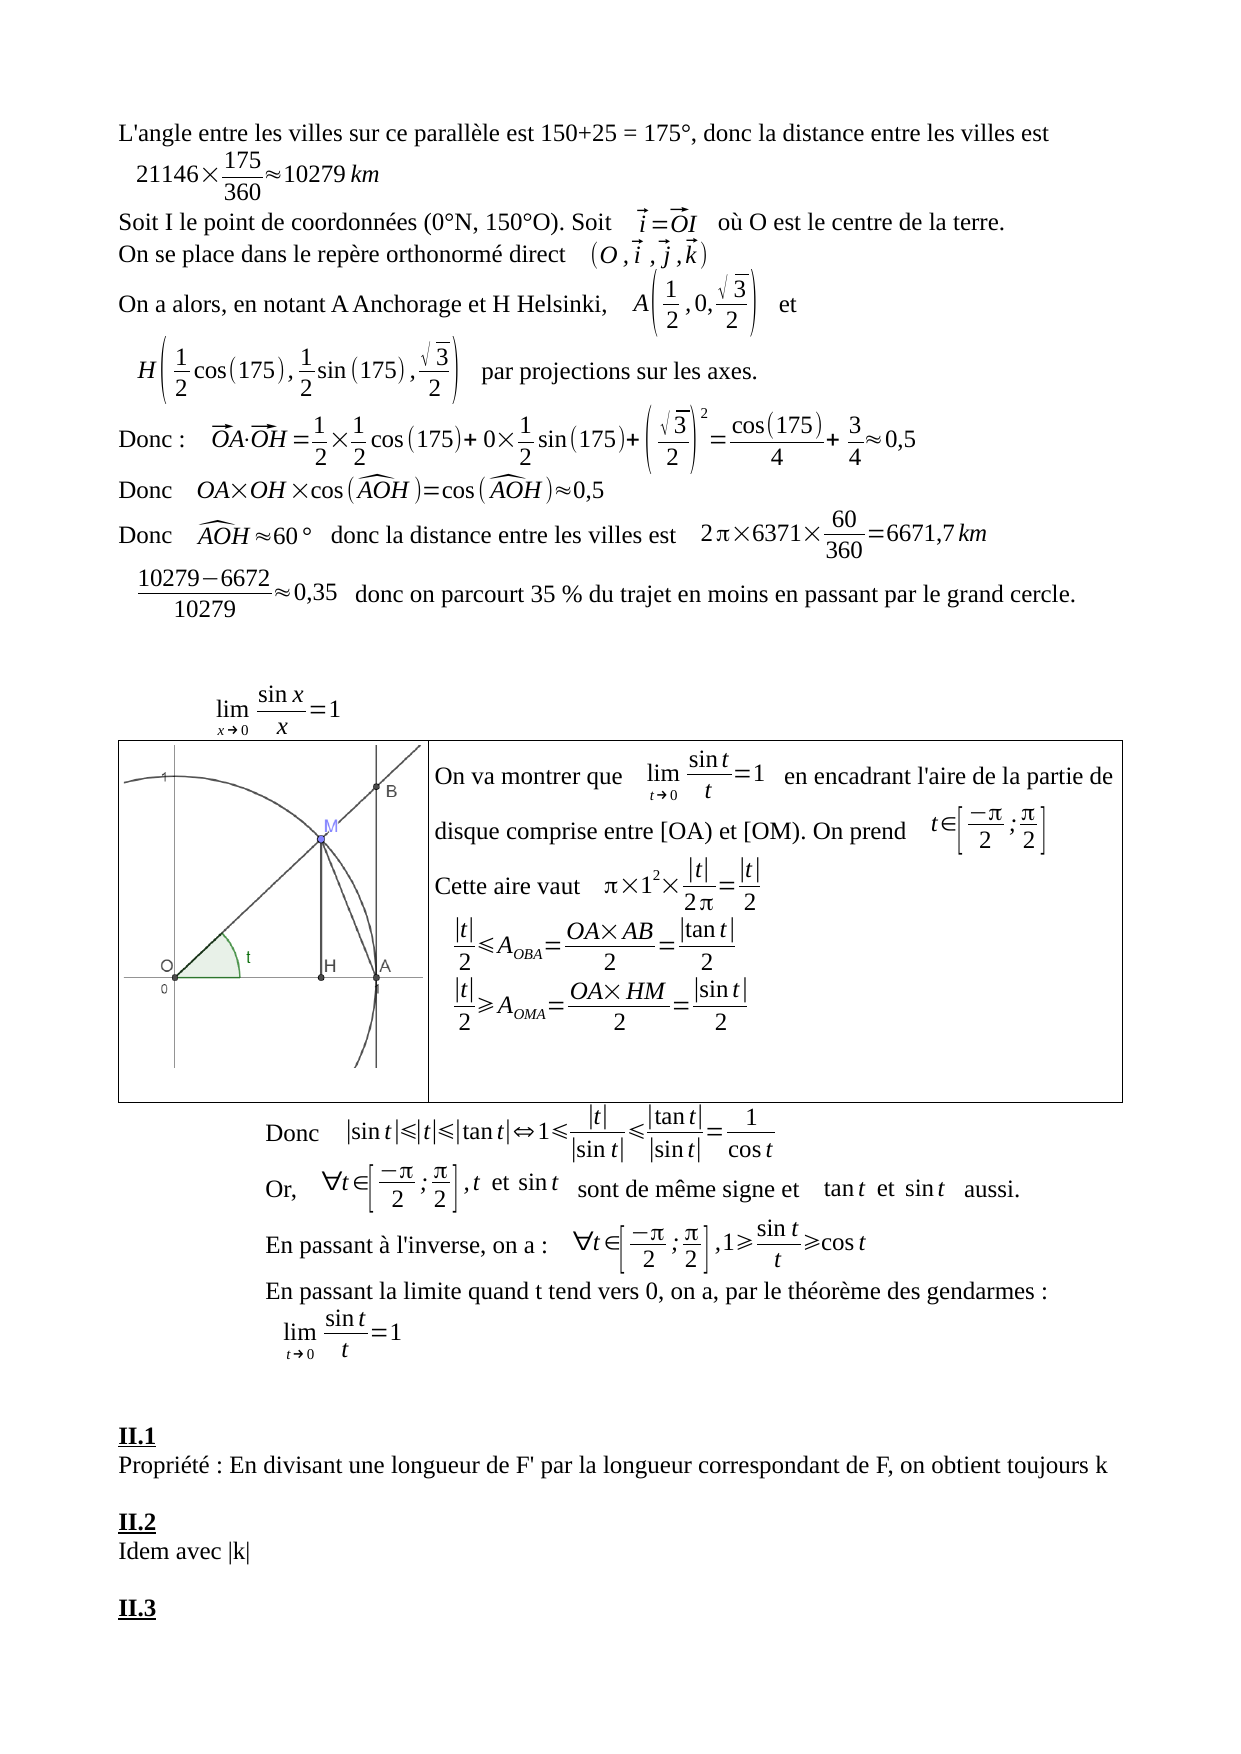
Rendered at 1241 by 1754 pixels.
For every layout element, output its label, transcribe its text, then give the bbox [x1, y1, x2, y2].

text II.2 [118, 1507, 1122, 1536]
table_header [119, 741, 428, 1102]
text On se place dans le repère orthonormé direct [118, 237, 1122, 269]
text Or, sont de même signe et aussi. [118, 1163, 1122, 1214]
text Donc [118, 474, 1122, 506]
text Idem avec |k| [118, 1536, 1122, 1565]
text L'angle entre les villes sur ce parallèle est 150+25 = 175°, donc la distance entre les villes est [118, 118, 1122, 206]
text II.3 [118, 1593, 1122, 1622]
text donc on parcourt 35 % du trajet en moins en passant par le grand cercle. [118, 564, 1122, 623]
table_header On va montrer que en encadrant l'aire de la partie de disque comprise entre [OA) et [OM). On prend Cette aire vaut [429, 741, 1122, 1102]
text En passant la limite quand t tend vers 0, on a, par le théorème des gendarmes : [118, 1276, 1122, 1304]
text Donc [118, 1103, 1122, 1163]
text On a alors, en notant A Anchorage et H Helsinki, et par projections sur les axes. [118, 269, 1122, 404]
picture [123, 745, 423, 1068]
text Donc : [118, 404, 1122, 474]
text Soit I le point de coordonnées (0°N, 150°O). Soit où O est le centre de la terre. [118, 206, 1122, 237]
text En passant à l'inverse, on a : [118, 1214, 1122, 1276]
text II.1 [118, 1421, 1122, 1450]
text Donc donc la distance entre les villes est [118, 506, 1122, 564]
text Propriété : En divisant une longueur de F' par la longueur correspondant de F, on obtient toujours k [118, 1450, 1122, 1478]
